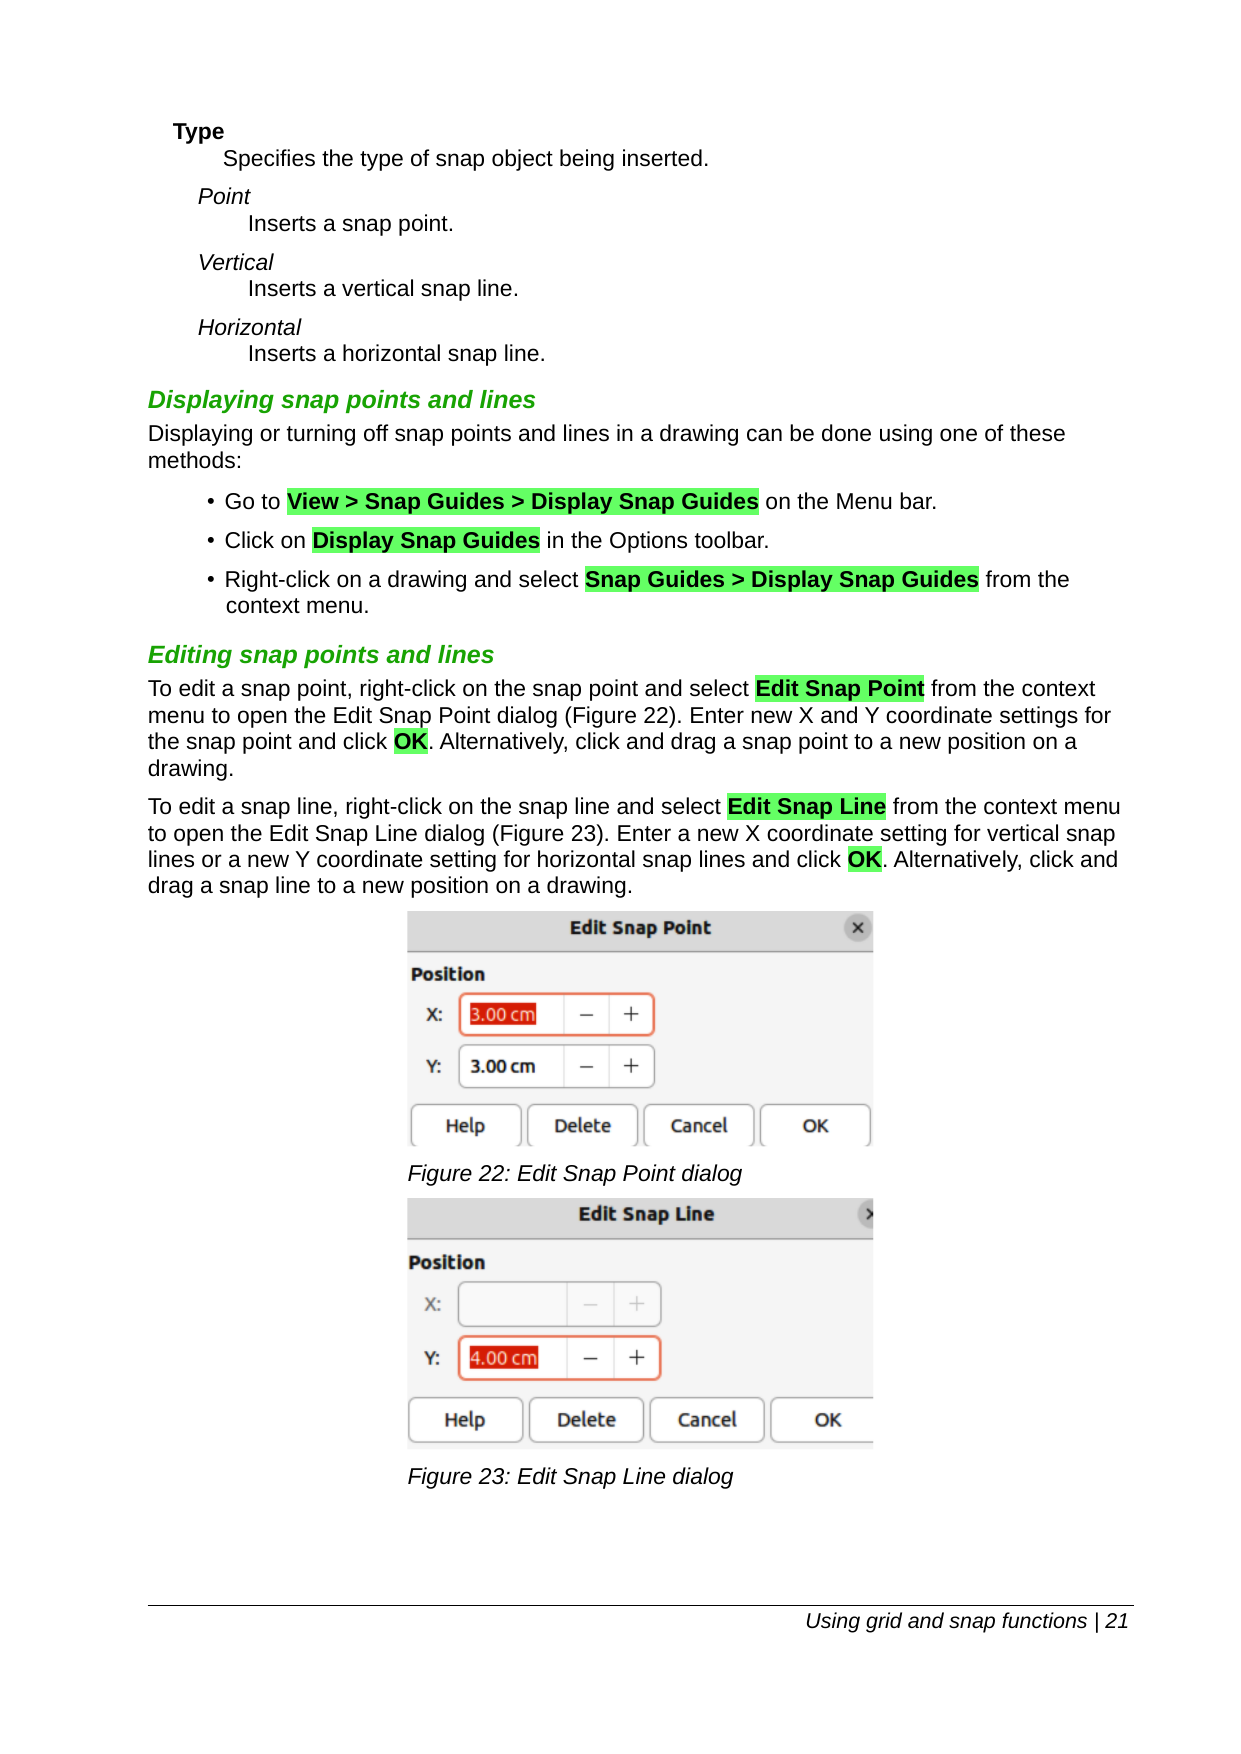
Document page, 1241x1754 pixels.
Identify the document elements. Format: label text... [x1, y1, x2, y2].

text Figure 22: Edit Snap Point dialog [407, 1160, 874, 1186]
text Figure 23: Edit Snap Line dialog [407, 1463, 874, 1489]
text Displaying or turning off snap points and lines in a drawing can be done using one of these methods: [148, 420, 1134, 473]
text Point [198, 183, 1134, 210]
list Right-click on a drawing and select Snap Guides > Display Snap Guides from the context menu. [204, 563, 1134, 622]
subtitle Editing snap points and lines [148, 640, 1134, 669]
text Inserts a snap point. [248, 210, 1134, 236]
text Specifies the type of snap object being inserted. [223, 144, 1134, 171]
text Vertical [198, 248, 1134, 275]
text To edit a snap line, right-click on the snap line and select Edit Snap Line from the context menu to open the Edit Snap Line dialog (Figure 23). Enter a new X coordinate setting for vertical snap lines or a new Y coordinate setting for horizontal snap lines and click OK. Alternatively, click and drag a snap line to a new position on a drawing. [148, 793, 1134, 899]
subtitle Displaying snap points and lines [148, 385, 1134, 414]
text To edit a snap point, right-click on the snap point and select Edit Snap Point from the context menu to open the Edit Snap Point dialog (Figure 22). Enter new X and Y coordinate settings for the snap point and click OK. Alternatively, click and drag a snap point to a new position on a drawing. [148, 675, 1134, 781]
list Go to View > Snap Guides > Display Snap Guides on the Menu bar. [204, 485, 1134, 515]
text Horizontal [198, 314, 1134, 340]
list Click on Display Snap Guides in the Options toolbar. [204, 524, 1134, 553]
picture [407, 1198, 875, 1451]
text Type [173, 118, 1134, 144]
picture [407, 911, 875, 1148]
text Inserts a horizontal snap line. [248, 340, 1134, 366]
text Inserts a vertical snap line. [248, 275, 1134, 301]
